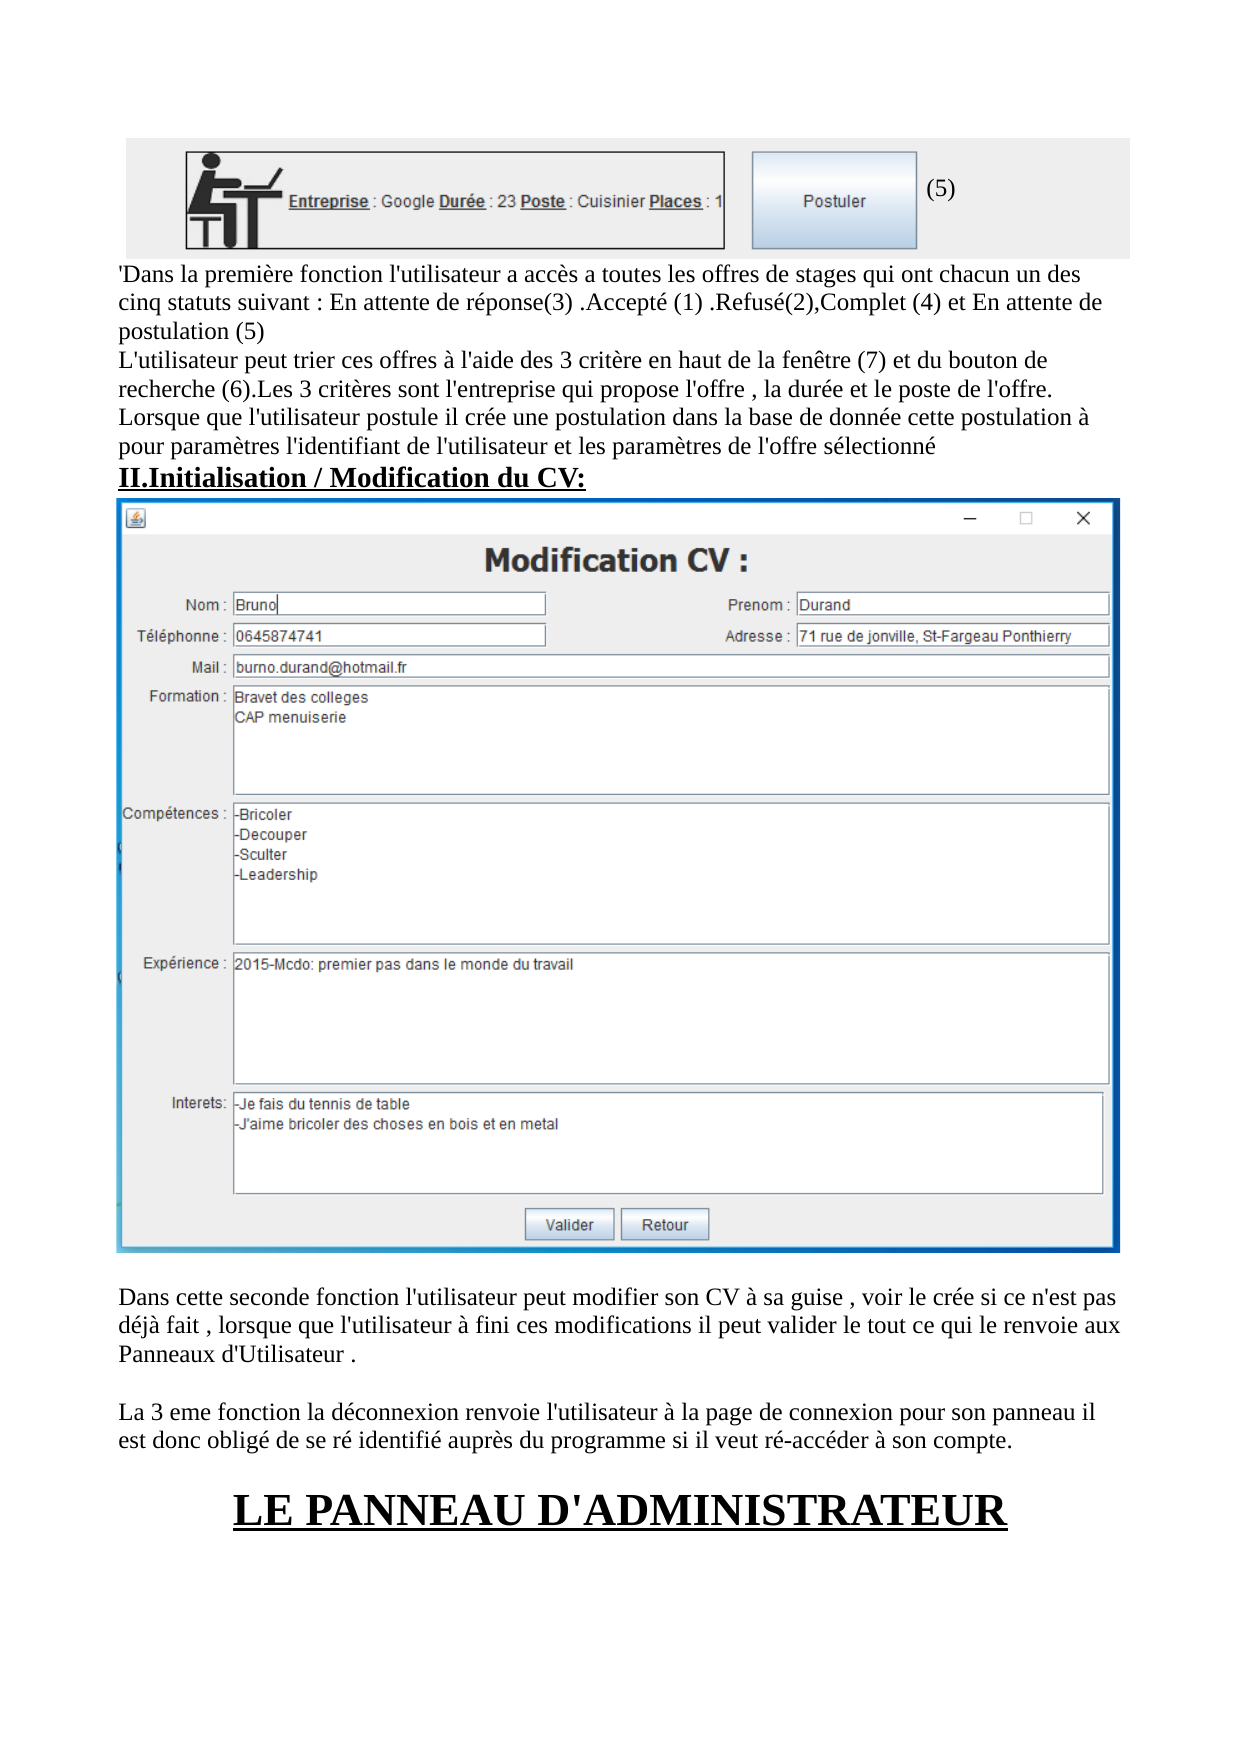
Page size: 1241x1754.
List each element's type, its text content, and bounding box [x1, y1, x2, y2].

text 'Dans la première fonction l'utilisateur a accès a toutes les offres de stages qui ont chacun un des cinq statuts suivant : En attente de réponse(3) .Accepté (1) .Refusé(2),Complet (4) et En attente de postulation (5) [118, 118, 1122, 345]
text LE PANNEAU D'ADMINISTRATEUR [118, 1483, 1122, 1536]
picture [126, 138, 1130, 259]
text L'utilisateur peut trier ces offres à l'aide des 3 critère en haut de la fenêtre (7) et du bouton de recherche (6).Les 3 critères sont l'entreprise qui propose l'offre , la durée et le poste de l'offre. [118, 345, 1122, 402]
text II.Initialisation / Modification du CV: [118, 460, 1122, 493]
text Dans cette seconde fonction l'utilisateur peut modifier son CV à sa guise , voir le crée si ce n'est pas déjà fait , lorsque que l'utilisateur à fini ces modifications il peut valider le tout ce qui le renvoie aux Panneaux d'Utilisateur . [118, 1282, 1122, 1368]
picture [116, 498, 1121, 1253]
text La 3 eme fonction la déconnexion renvoie l'utilisateur à la page de connexion pour son panneau il est donc obligé de se ré identifié auprès du programme si il veut ré-accéder à son compte. [118, 1397, 1122, 1454]
text Lorsque que l'utilisateur postule il crée une postulation dans la base de donnée cette postulation à pour paramètres l'identifiant de l'utilisateur et les paramètres de l'offre sélectionné [118, 402, 1122, 460]
